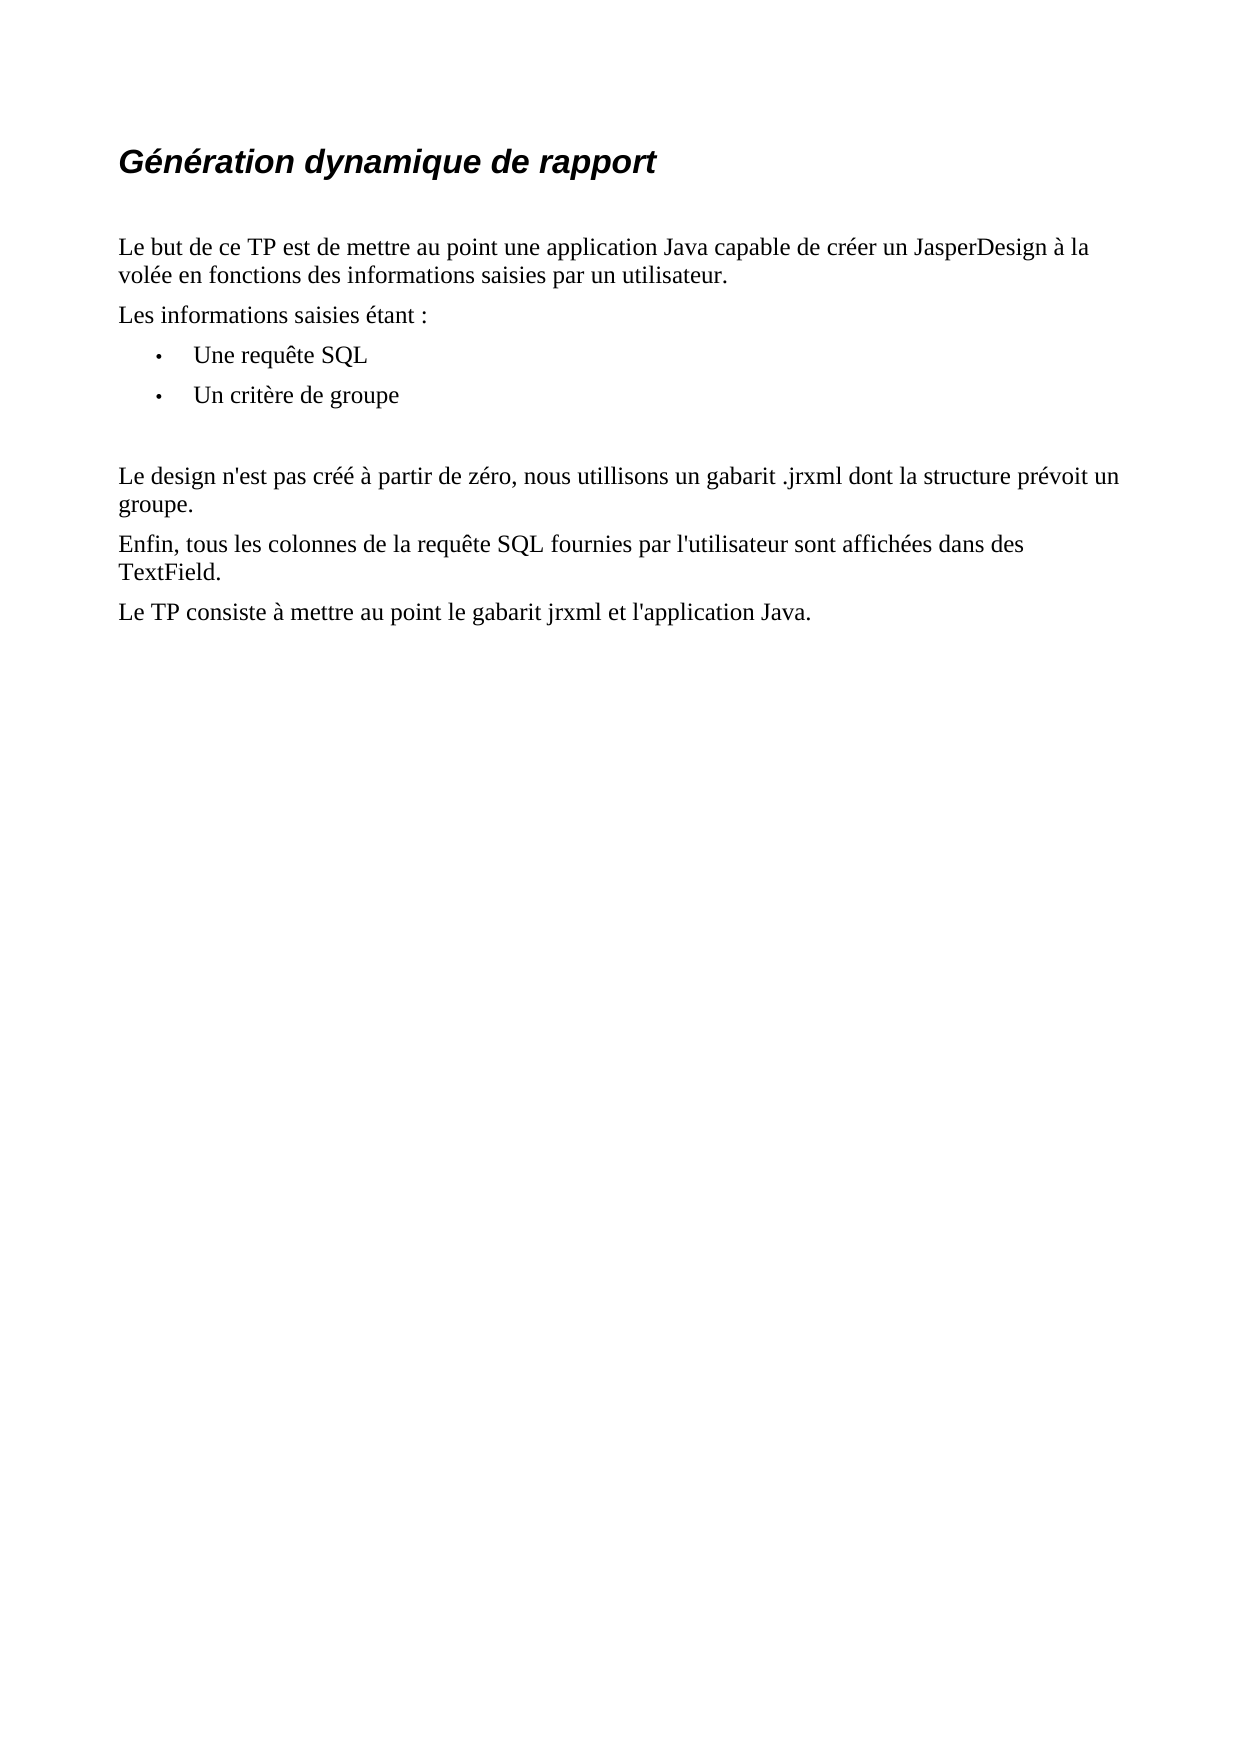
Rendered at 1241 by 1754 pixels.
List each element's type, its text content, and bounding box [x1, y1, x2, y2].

subtitle Génération dynamique de rapport [118, 143, 1122, 181]
text Le design n'est pas créé à partir de zéro, nous utillisons un gabarit .jrxml dont la structure prévoit un groupe. [118, 462, 1122, 517]
list Un critère de groupe [156, 382, 1122, 409]
text Le but de ce TP est de mettre au point une application Java capable de créer un JasperDesign à la volée en fonctions des informations saisies par un utilisateur. [118, 233, 1122, 289]
text Enfin, tous les colonnes de la requête SQL fournies par l'utilisateur sont affichées dans des TextField. [118, 530, 1122, 585]
text Le TP consiste à mettre au point le gabarit jrxml et l'application Java. [118, 598, 1122, 626]
text Les informations saisies étant : [118, 301, 1122, 329]
list Une requête SQL [156, 341, 1122, 369]
